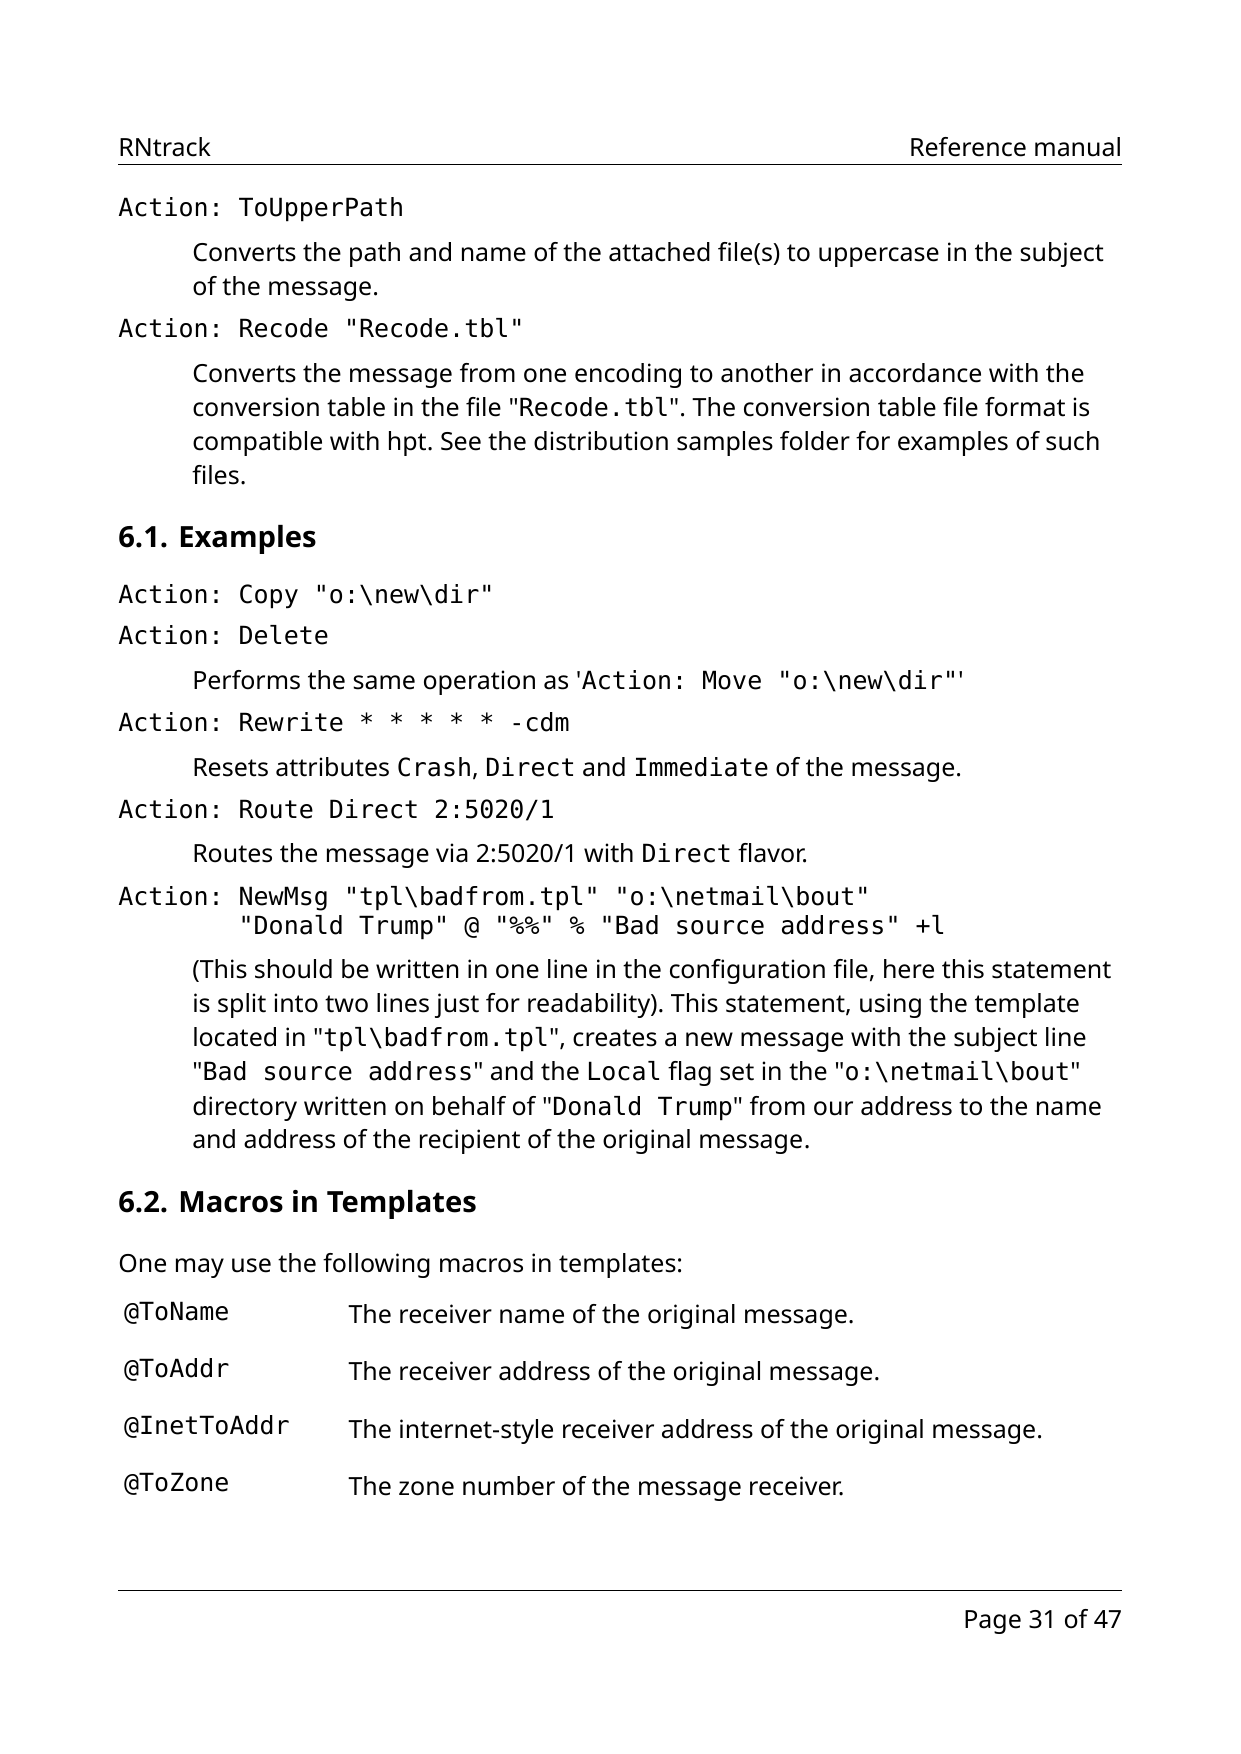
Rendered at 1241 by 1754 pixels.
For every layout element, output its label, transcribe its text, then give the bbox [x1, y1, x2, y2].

text Action: NewMsg "tpl\badfrom.tpl" "o:\netmail\bout" "Donald Trump" @ "%%" % "Bad source address" +l [118, 882, 1122, 940]
table_cell The internet-style receiver address of the original message. [343, 1394, 1122, 1451]
text Routes the message via 2:5020/1 with Direct flavor. [192, 836, 1122, 870]
table_cell @InetToAddr [118, 1394, 343, 1451]
subtitle Macros in Templates [118, 1181, 1122, 1221]
text Action: Route Direct 2:5020/1 [118, 795, 1122, 824]
text Action: Copy "o:\new\dir" [118, 581, 1122, 610]
text Action: Delete [118, 621, 1122, 651]
table_header The receiver name of the original message. [343, 1279, 1122, 1337]
text Converts the path and name of the attached file(s) to uppercase in the subject of the message. [192, 234, 1122, 303]
text (This should be written in one line in the configuration file, here this statement is split into two lines just for readability). This statement, using the template located in "tpl\badfrom.tpl", creates a new message with the subject line "Bad source address" and the Local flag set in the "o:\netmail\bout" directory written on behalf of "Donald Trump" from our address to the name and address of the recipient of the original message. [192, 952, 1122, 1156]
text Action: Recode "Recode.tbl" [118, 314, 1122, 343]
subtitle Examples [118, 517, 1122, 556]
text Performs the same operation as 'Action: Move "o:\new\dir"' [192, 662, 1122, 696]
text Action: Rewrite * * * * * -cdm [118, 708, 1122, 737]
text One may use the following macros in templates: [118, 1245, 1122, 1279]
text Converts the message from one encoding to another in accordance with the conversion table in the file "Recode.tbl". The conversion table file format is compatible with hpt. See the distribution samples folder for examples of such files. [192, 355, 1122, 492]
table_cell @ToZone [118, 1451, 343, 1508]
table_cell The zone number of the message receiver. [343, 1451, 1122, 1508]
table_cell The receiver address of the original message. [343, 1337, 1122, 1394]
table_header @ToName [118, 1279, 343, 1337]
text Resets attributes Crash, Direct and Immediate of the message. [192, 749, 1122, 783]
text Action: ToUpperPath [118, 193, 1122, 223]
table_cell @ToAddr [118, 1337, 343, 1394]
